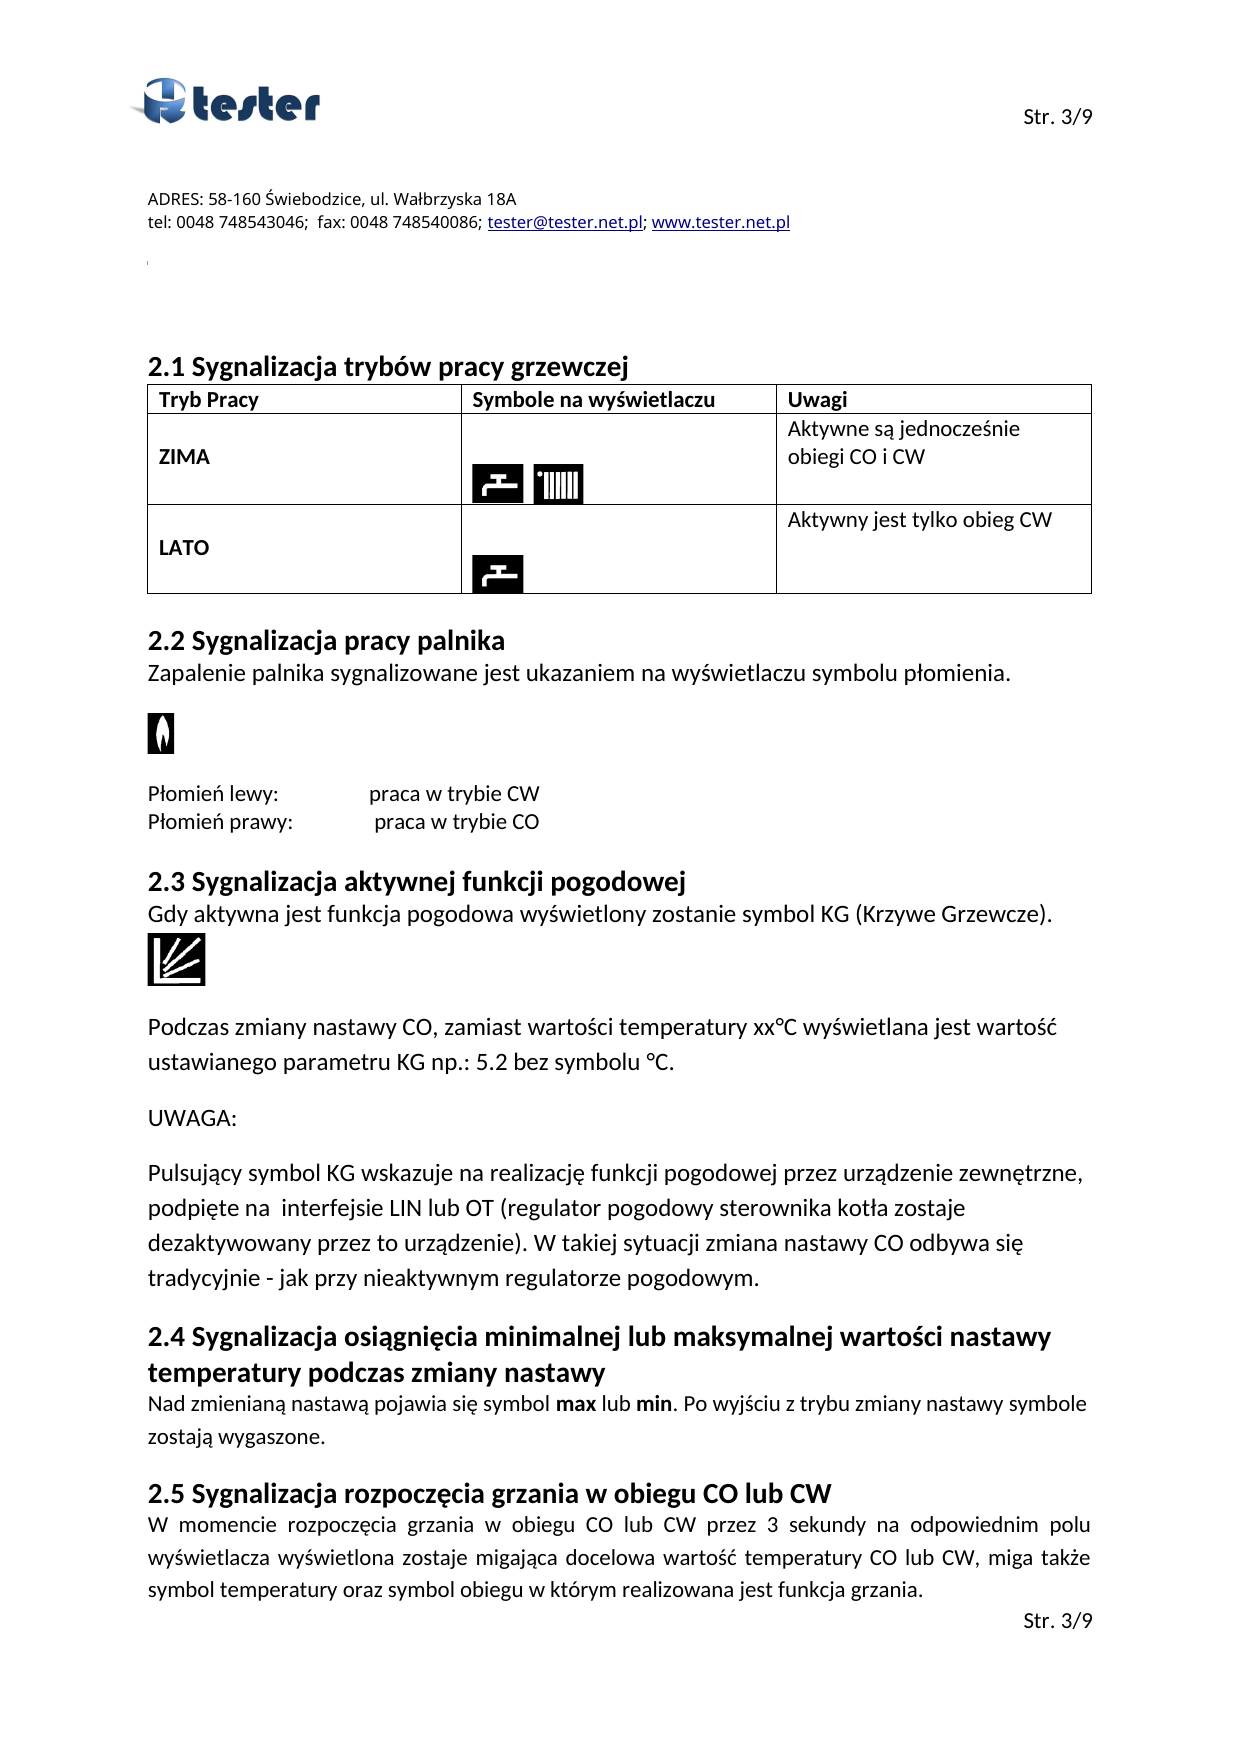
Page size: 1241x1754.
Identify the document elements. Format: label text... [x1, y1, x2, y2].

text 2.1 Sygnalizacja trybów pracy grzewczej [148, 348, 1093, 384]
text Podczas zmiany nastawy CO, zamiast wartości temperatury xx°C wyświetlana jest wartość ustawianego parametru KG np.: 5.2 bez symbolu °C. [148, 1011, 1093, 1076]
table_cell [462, 414, 776, 504]
table_cell LATO [148, 505, 461, 593]
table_cell ZIMA [148, 414, 461, 504]
table_cell Aktywne są jednocześnie obiegi CO i CW [777, 414, 1091, 504]
text Gdy aktywna jest funkcja pogodowa wyświetlony zostanie symbol KG (Krzywe Grzewcze). [148, 898, 1093, 986]
text Płomień prawy: praca w trybie CO [148, 807, 1093, 835]
table_header Uwagi [777, 385, 1091, 413]
table_cell [462, 505, 776, 593]
text 2.2 Sygnalizacja pracy palnika [148, 622, 1093, 658]
text Płomień lewy: praca w trybie CW [148, 779, 1093, 807]
table_header Tryb Pracy [148, 385, 461, 413]
table_header Symbole na wyświetlaczu [462, 385, 776, 413]
text Zapalenie palnika sygnalizowane jest ukazaniem na wyświetlaczu symbolu płomienia. [148, 658, 1093, 688]
text 2.3 Sygnalizacja aktywnej funkcji pogodowej [148, 863, 1093, 898]
table_cell Aktywny jest tylko obieg CW [777, 505, 1091, 593]
text 2.4 Sygnalizacja osiągnięcia minimalnej lub maksymalnej wartości nastawy temperatury podczas zmiany nastawy [148, 1318, 1093, 1389]
text UWAGA: [148, 1102, 1093, 1132]
text Pulsujący symbol KG wskazuje na realizację funkcji pogodowej przez urządzenie zewnętrzne, podpięte na interfejsie LIN lub OT (regulator pogodowy sterownika kotła zostaje dezaktywowany przez to urządzenie). W takiej sytuacji zmiana nastawy CO odbywa się tradycyjnie - jak przy nieaktywnym regulatorze pogodowym. [148, 1157, 1093, 1293]
text Nad zmienianą nastawą pojawia się symbol max lub min. Po wyjściu z trybu zmiany nastawy symbole zostają wygaszone. [148, 1389, 1093, 1450]
text 2.5 Sygnalizacja rozpoczęcia grzania w obiegu CO lub CW [148, 1475, 1093, 1510]
text W momencie rozpoczęcia grzania w obiegu CO lub CW przez 3 sekundy na odpowiednim polu wyświetlacza wyświetlona zostaje migająca docelowa wartość temperatury CO lub CW, miga także symbol temperatury oraz symbol obiegu w którym realizowana jest funkcja grzania. [148, 1510, 1093, 1603]
